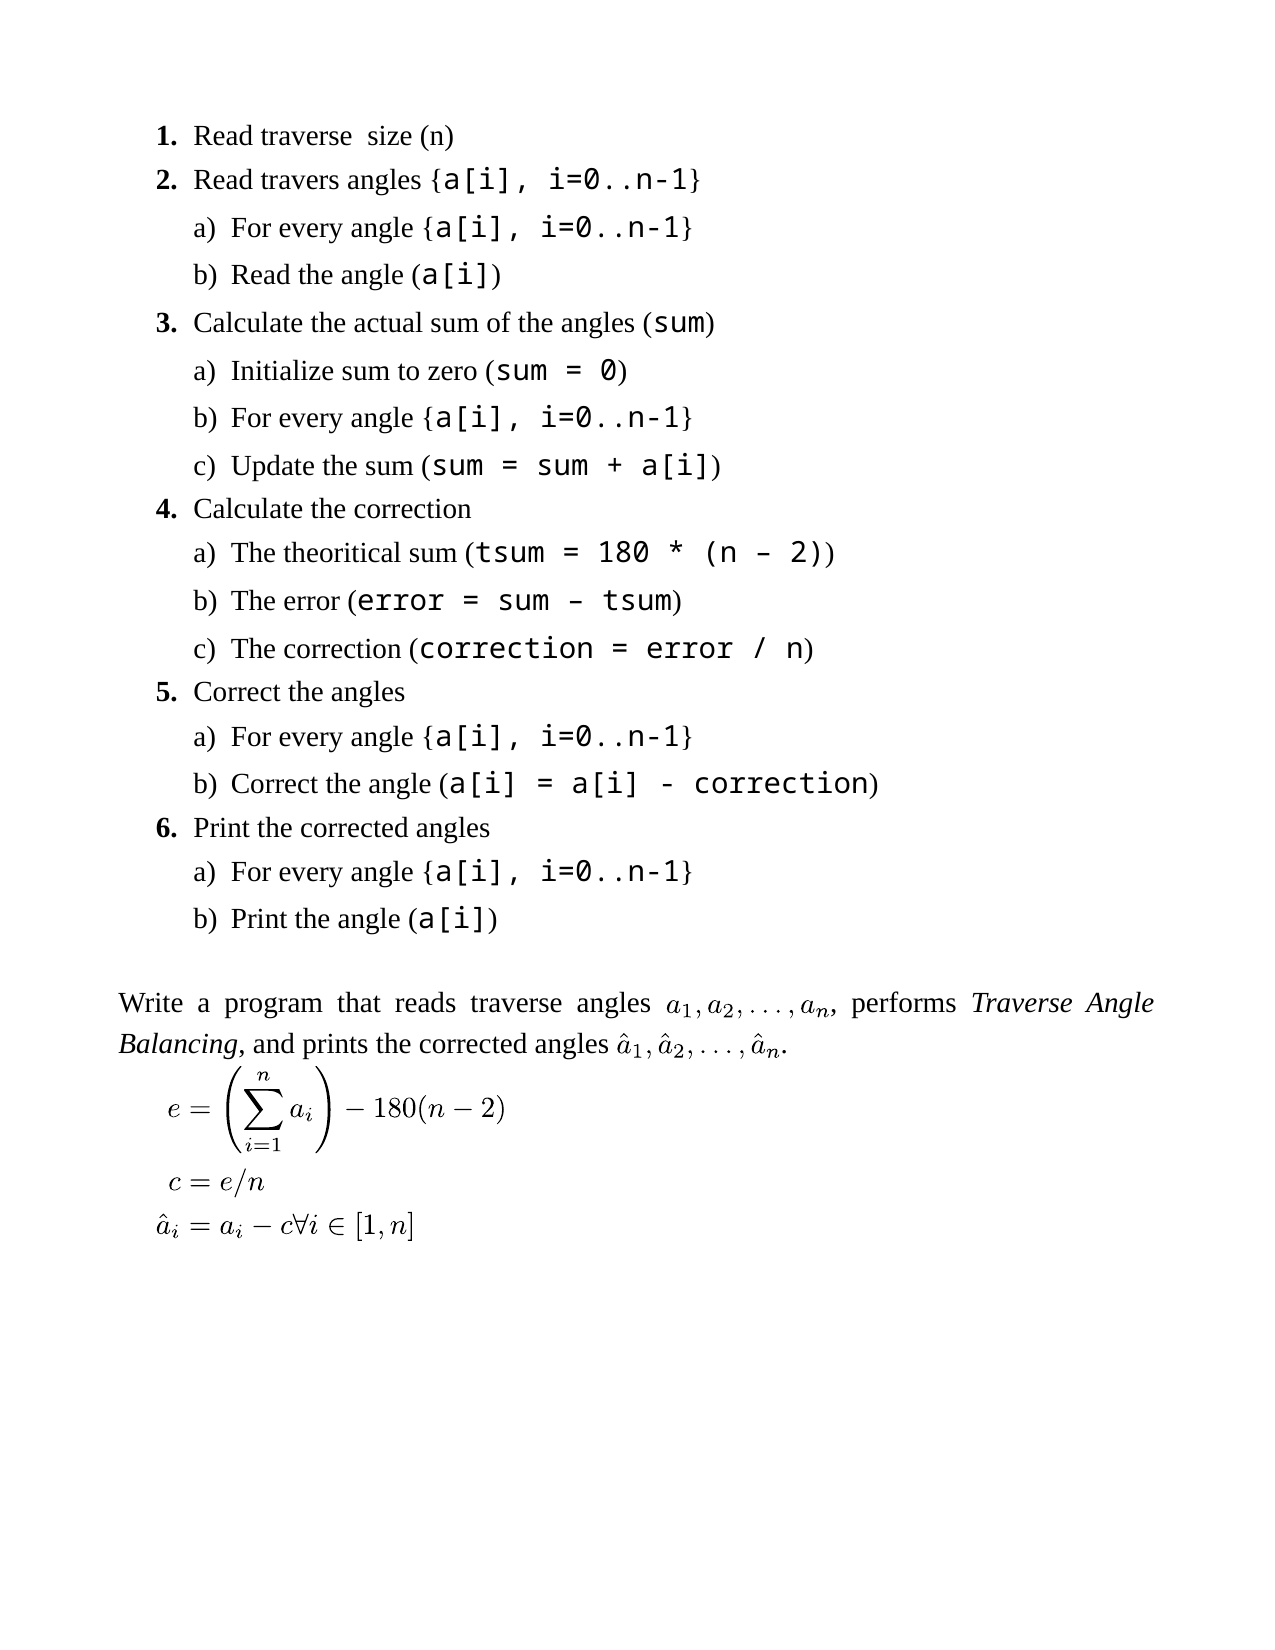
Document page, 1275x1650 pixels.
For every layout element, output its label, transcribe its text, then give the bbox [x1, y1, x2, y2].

list The correction (correction = error / n) [193, 627, 1157, 667]
list For every angle {a[i], i=0..n-1} [193, 206, 1157, 246]
list Initialize sum to zero (sum = 0) [193, 349, 1157, 388]
text Write a program that reads traverse angles , performs Traverse Angle Balancing, and prints the corrected angles . [118, 986, 1157, 1059]
list Correct the angles [156, 674, 1157, 708]
list Calculate the actual sum of the angles (sum) [156, 301, 1157, 341]
list Update the sum (sum = sum + a[i]) [193, 444, 1157, 484]
list Print the angle (a[i]) [193, 898, 1157, 937]
list Correct the angle (a[i] = a[i] - correction) [193, 762, 1157, 802]
list For every angle {a[i], i=0..n-1} [193, 850, 1157, 890]
list Print the corrected angles [156, 810, 1157, 843]
list For every angle {a[i], i=0..n-1} [193, 715, 1157, 754]
list For every angle {a[i], i=0..n-1} [193, 396, 1157, 436]
list The theoritical sum (tsum = 180 * (n – 2)) [193, 532, 1157, 571]
list Read travers angles {a[i], i=0..n-1} [156, 158, 1157, 198]
list Read traverse size (n) [156, 118, 1157, 152]
list Read the angle (a[i]) [193, 253, 1157, 293]
list The error (error = sum – tsum) [193, 579, 1157, 619]
list Calculate the correction [156, 492, 1157, 525]
